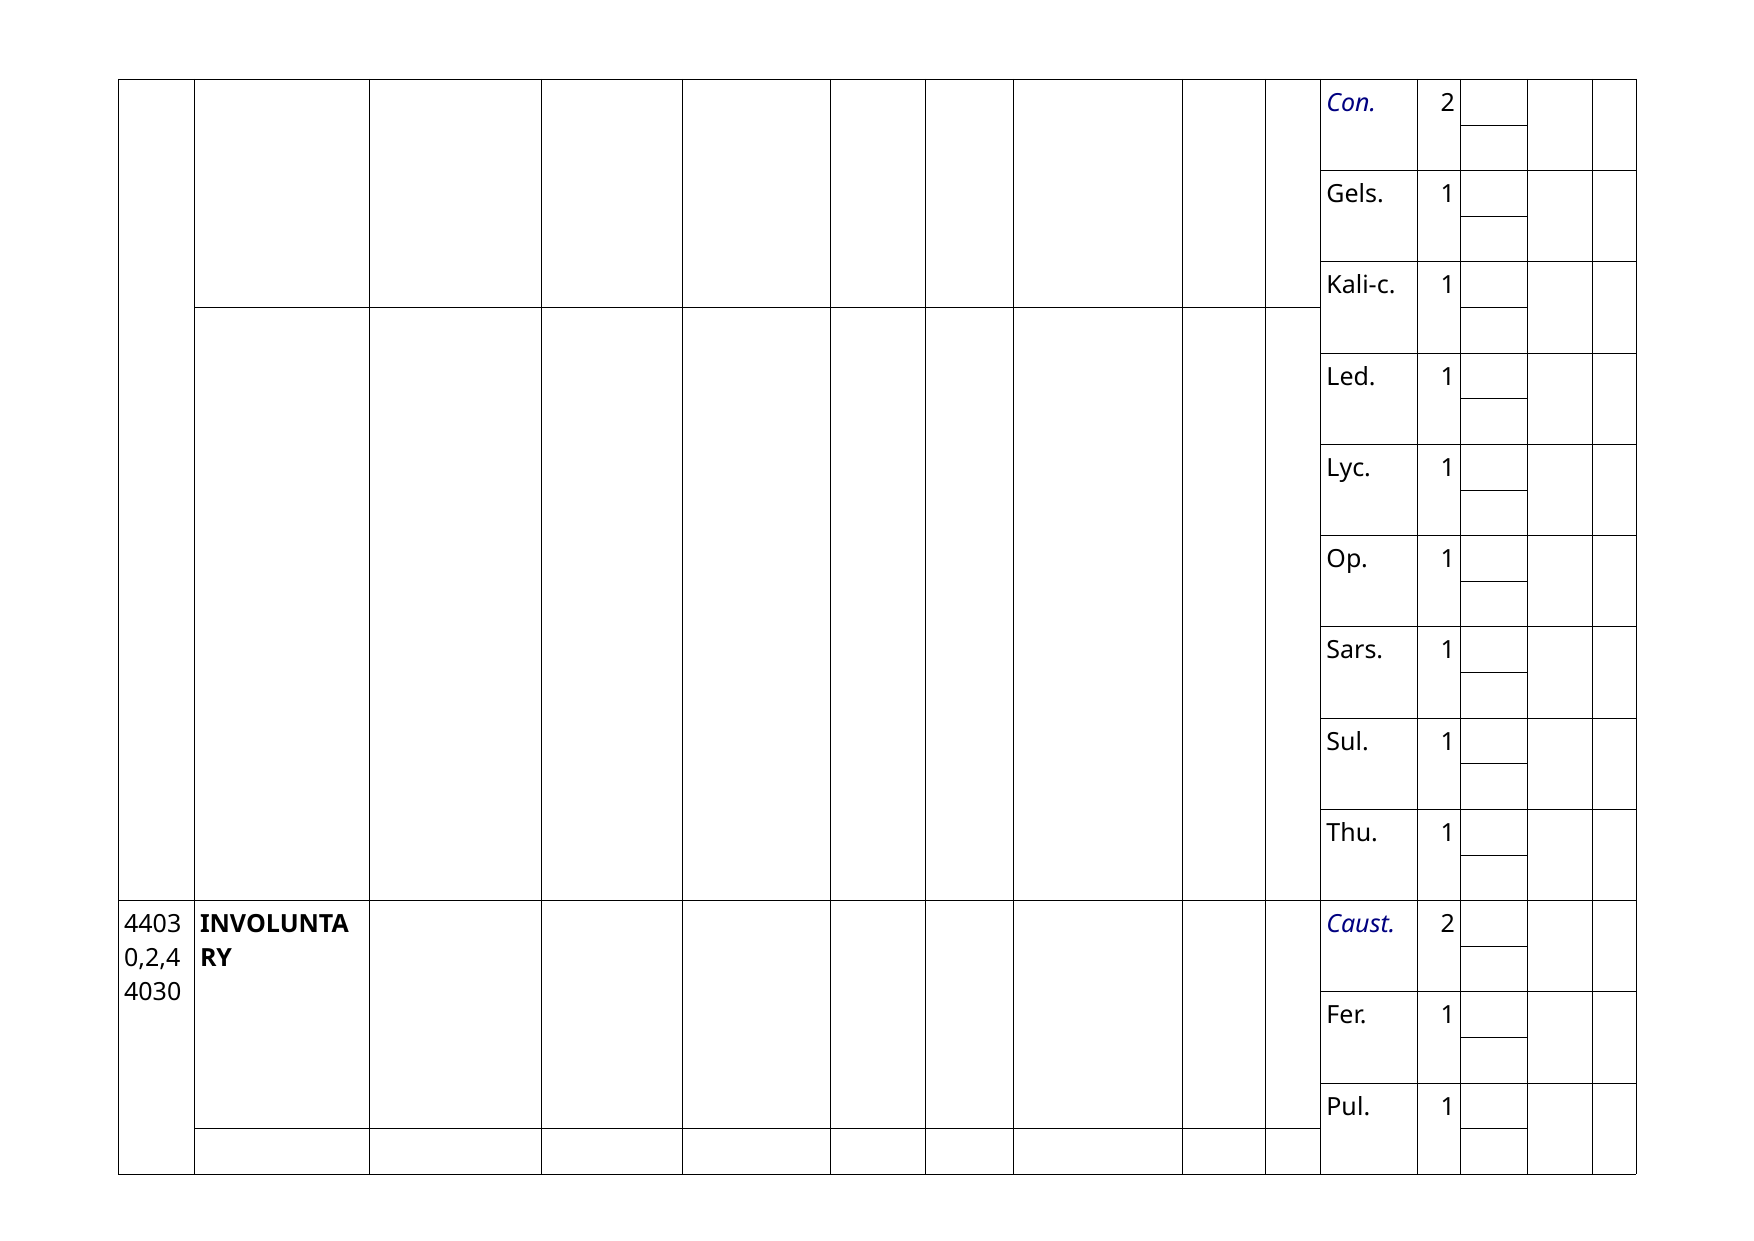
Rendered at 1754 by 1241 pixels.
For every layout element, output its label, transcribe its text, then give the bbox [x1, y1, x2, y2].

table_cell [1593, 810, 1636, 900]
table_cell [1461, 171, 1527, 216]
table_cell Pul. [1321, 1084, 1417, 1174]
table_cell Kali-c. [1321, 262, 1417, 353]
table_cell [1593, 354, 1636, 444]
table_cell [370, 80, 541, 307]
table_cell [831, 1129, 925, 1174]
table_cell [1461, 354, 1527, 398]
table_cell Led. [1321, 354, 1417, 444]
table_cell Caust. [1321, 901, 1417, 991]
table_cell [542, 80, 682, 307]
table_cell [1528, 536, 1592, 626]
table_cell [1528, 262, 1592, 353]
table_cell [1528, 719, 1592, 809]
table_cell [1528, 992, 1592, 1083]
table_cell Sars. [1321, 627, 1417, 718]
table_cell Op. [1321, 536, 1417, 626]
table_cell [1461, 80, 1527, 124]
table_cell [1266, 80, 1320, 307]
table_cell [683, 901, 830, 1128]
table_cell [1593, 627, 1636, 718]
table_cell [1528, 627, 1592, 718]
table_cell [1183, 1129, 1265, 1174]
table_cell 1 [1418, 627, 1460, 718]
table_cell [195, 1129, 369, 1174]
table_cell [1461, 308, 1527, 353]
table_cell [1183, 308, 1265, 900]
table_cell [1266, 1129, 1320, 1174]
table_cell [1528, 901, 1592, 991]
table_cell [1461, 491, 1527, 535]
table_cell 1 [1418, 171, 1460, 261]
table_cell 1 [1418, 445, 1460, 535]
table_cell Gels. [1321, 171, 1417, 261]
table_cell [1461, 262, 1527, 307]
table_cell [1461, 992, 1527, 1037]
table_cell [1266, 308, 1320, 900]
table_cell [1461, 399, 1527, 444]
table_cell [1183, 901, 1265, 1128]
table_cell [1528, 810, 1592, 900]
table_cell [542, 308, 682, 900]
table_cell [1593, 80, 1636, 170]
table_cell [1014, 308, 1182, 900]
table_cell [1461, 764, 1527, 809]
table_cell 44030,2,44030 [119, 901, 194, 1174]
table_cell [1593, 901, 1636, 991]
table_cell [1461, 217, 1527, 261]
table_cell 1 [1418, 536, 1460, 626]
table_cell Thu. [1321, 810, 1417, 900]
table_cell 2 [1418, 80, 1460, 170]
table_cell [1266, 901, 1320, 1128]
table_cell [1593, 719, 1636, 809]
table_cell [542, 901, 682, 1128]
table_cell [1593, 992, 1636, 1083]
table_cell Con. [1321, 80, 1417, 170]
table_cell 1 [1418, 1084, 1460, 1174]
table_cell [831, 901, 925, 1128]
table_cell 1 [1418, 810, 1460, 900]
table_cell [1528, 1084, 1592, 1174]
table_cell [1461, 627, 1527, 672]
table_cell 1 [1418, 354, 1460, 444]
table_cell 1 [1418, 262, 1460, 353]
table_cell [1461, 719, 1527, 763]
table_cell Fer. [1321, 992, 1417, 1083]
table_cell [1014, 1129, 1182, 1174]
table_cell [1014, 80, 1182, 307]
table_cell [542, 1129, 682, 1174]
table_cell [1461, 1084, 1527, 1128]
table_cell Lyc. [1321, 445, 1417, 535]
table_cell [1528, 445, 1592, 535]
table_cell [1461, 445, 1527, 489]
table_cell [831, 308, 925, 900]
table_cell [1593, 262, 1636, 353]
table_cell [683, 80, 830, 307]
table_cell 2 [1418, 901, 1460, 991]
table_cell [683, 1129, 830, 1174]
table_cell [1461, 856, 1527, 900]
table_cell [1461, 673, 1527, 718]
table_cell [926, 901, 1013, 1128]
table_cell [370, 1129, 541, 1174]
table_cell [831, 80, 925, 307]
table_cell [1461, 126, 1527, 170]
table_cell [1593, 536, 1636, 626]
table_cell [1461, 901, 1527, 946]
table_cell [370, 901, 541, 1128]
table_cell [1528, 171, 1592, 261]
table_cell [1183, 80, 1265, 307]
table_cell [1461, 810, 1527, 854]
table_cell [119, 80, 194, 900]
table_cell [1014, 901, 1182, 1128]
table_cell [1593, 1084, 1636, 1174]
table_cell [1461, 947, 1527, 991]
table_cell [926, 308, 1013, 900]
table_cell [683, 308, 830, 900]
table_cell [1461, 1038, 1527, 1083]
table_cell [1528, 80, 1592, 170]
table_cell [926, 1129, 1013, 1174]
table_cell [1461, 582, 1527, 626]
table_cell Sul. [1321, 719, 1417, 809]
table_cell 1 [1418, 992, 1460, 1083]
table_cell [1461, 1129, 1527, 1174]
table_cell [1461, 536, 1527, 581]
table_cell 1 [1418, 719, 1460, 809]
table_cell [1593, 445, 1636, 535]
table_cell [195, 308, 369, 900]
table_cell [1528, 354, 1592, 444]
table_cell [1593, 171, 1636, 261]
table_cell [926, 80, 1013, 307]
table_cell involuntary [195, 901, 369, 1128]
table_cell [370, 308, 541, 900]
table_cell [195, 80, 369, 307]
